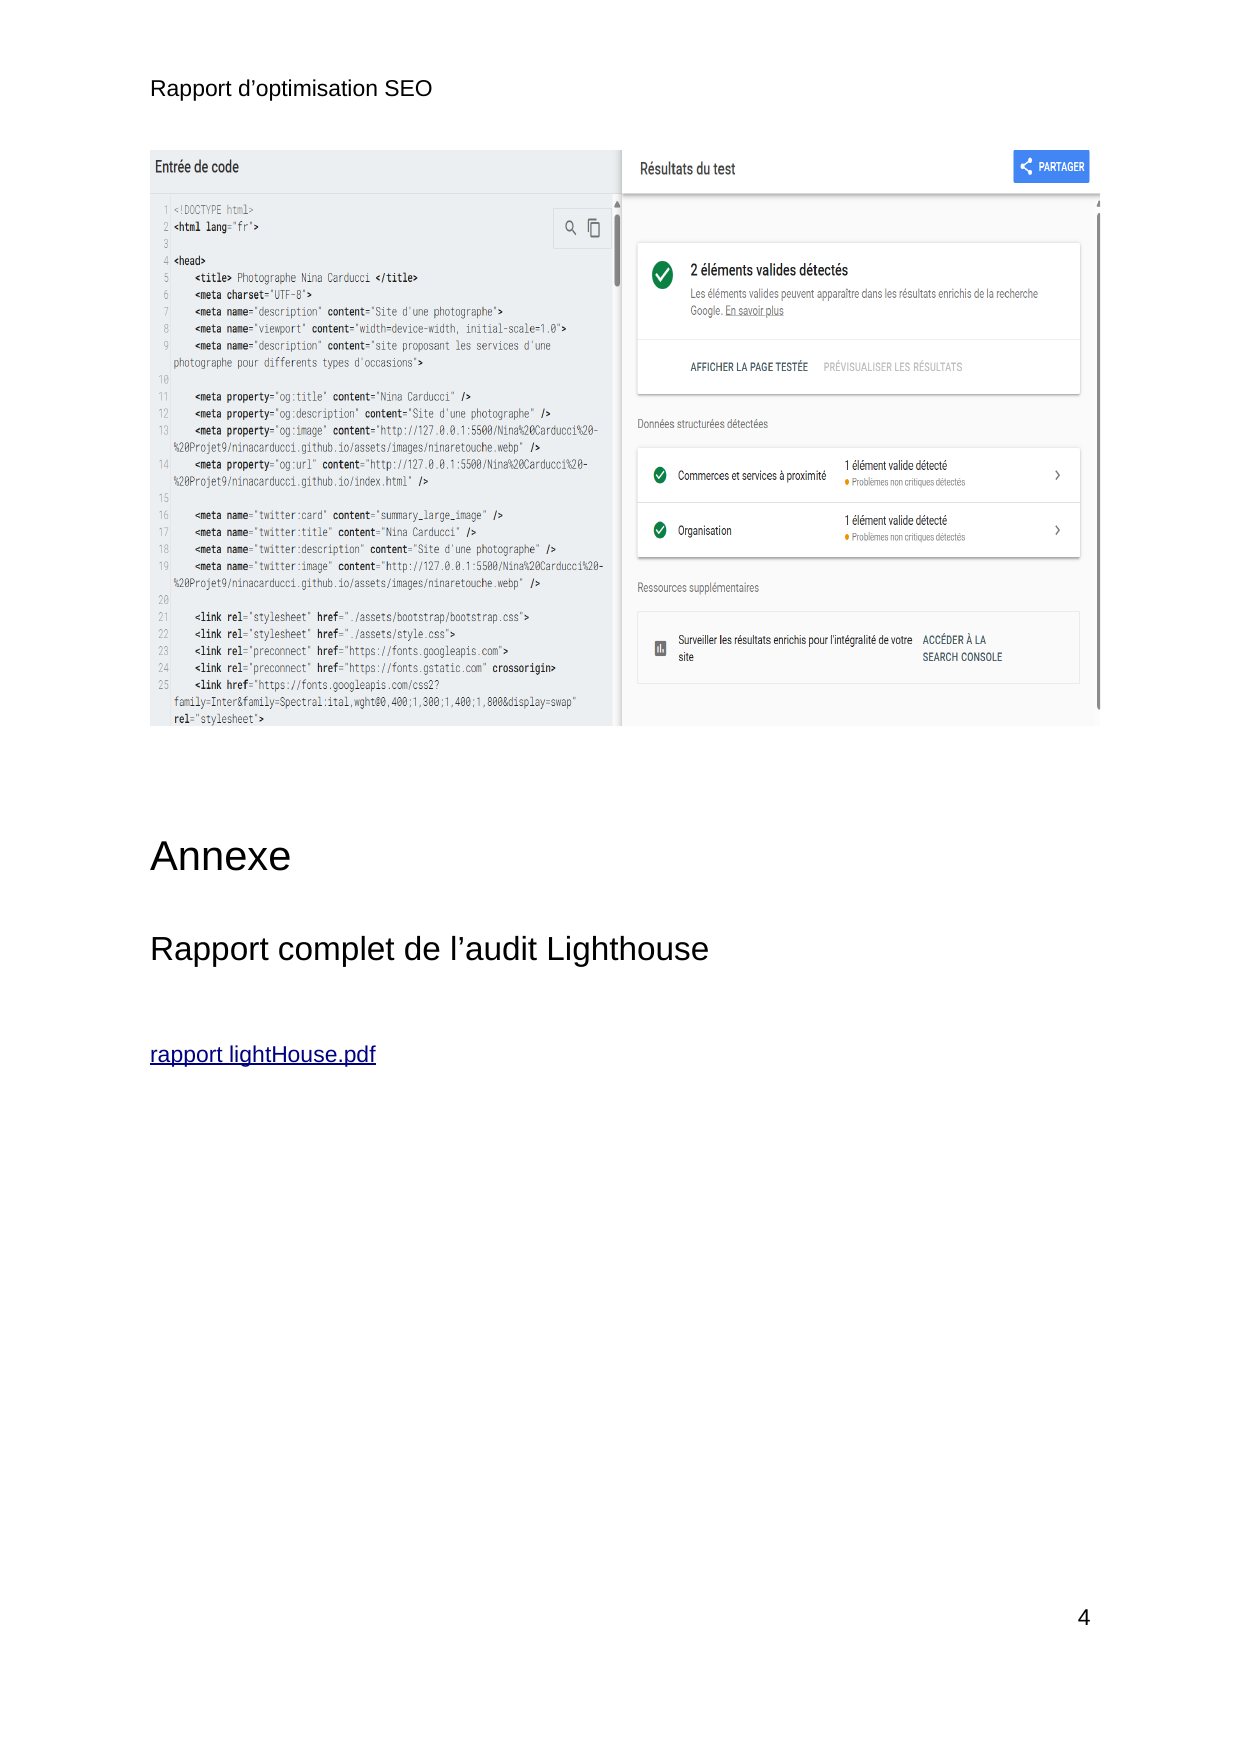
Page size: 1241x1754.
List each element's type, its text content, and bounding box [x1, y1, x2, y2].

subtitle Rapport complet de l’audit Lighthouse [150, 929, 1090, 968]
text rapport lightHouse.pdf [150, 1041, 1090, 1067]
subtitle Annexe [150, 831, 1090, 879]
